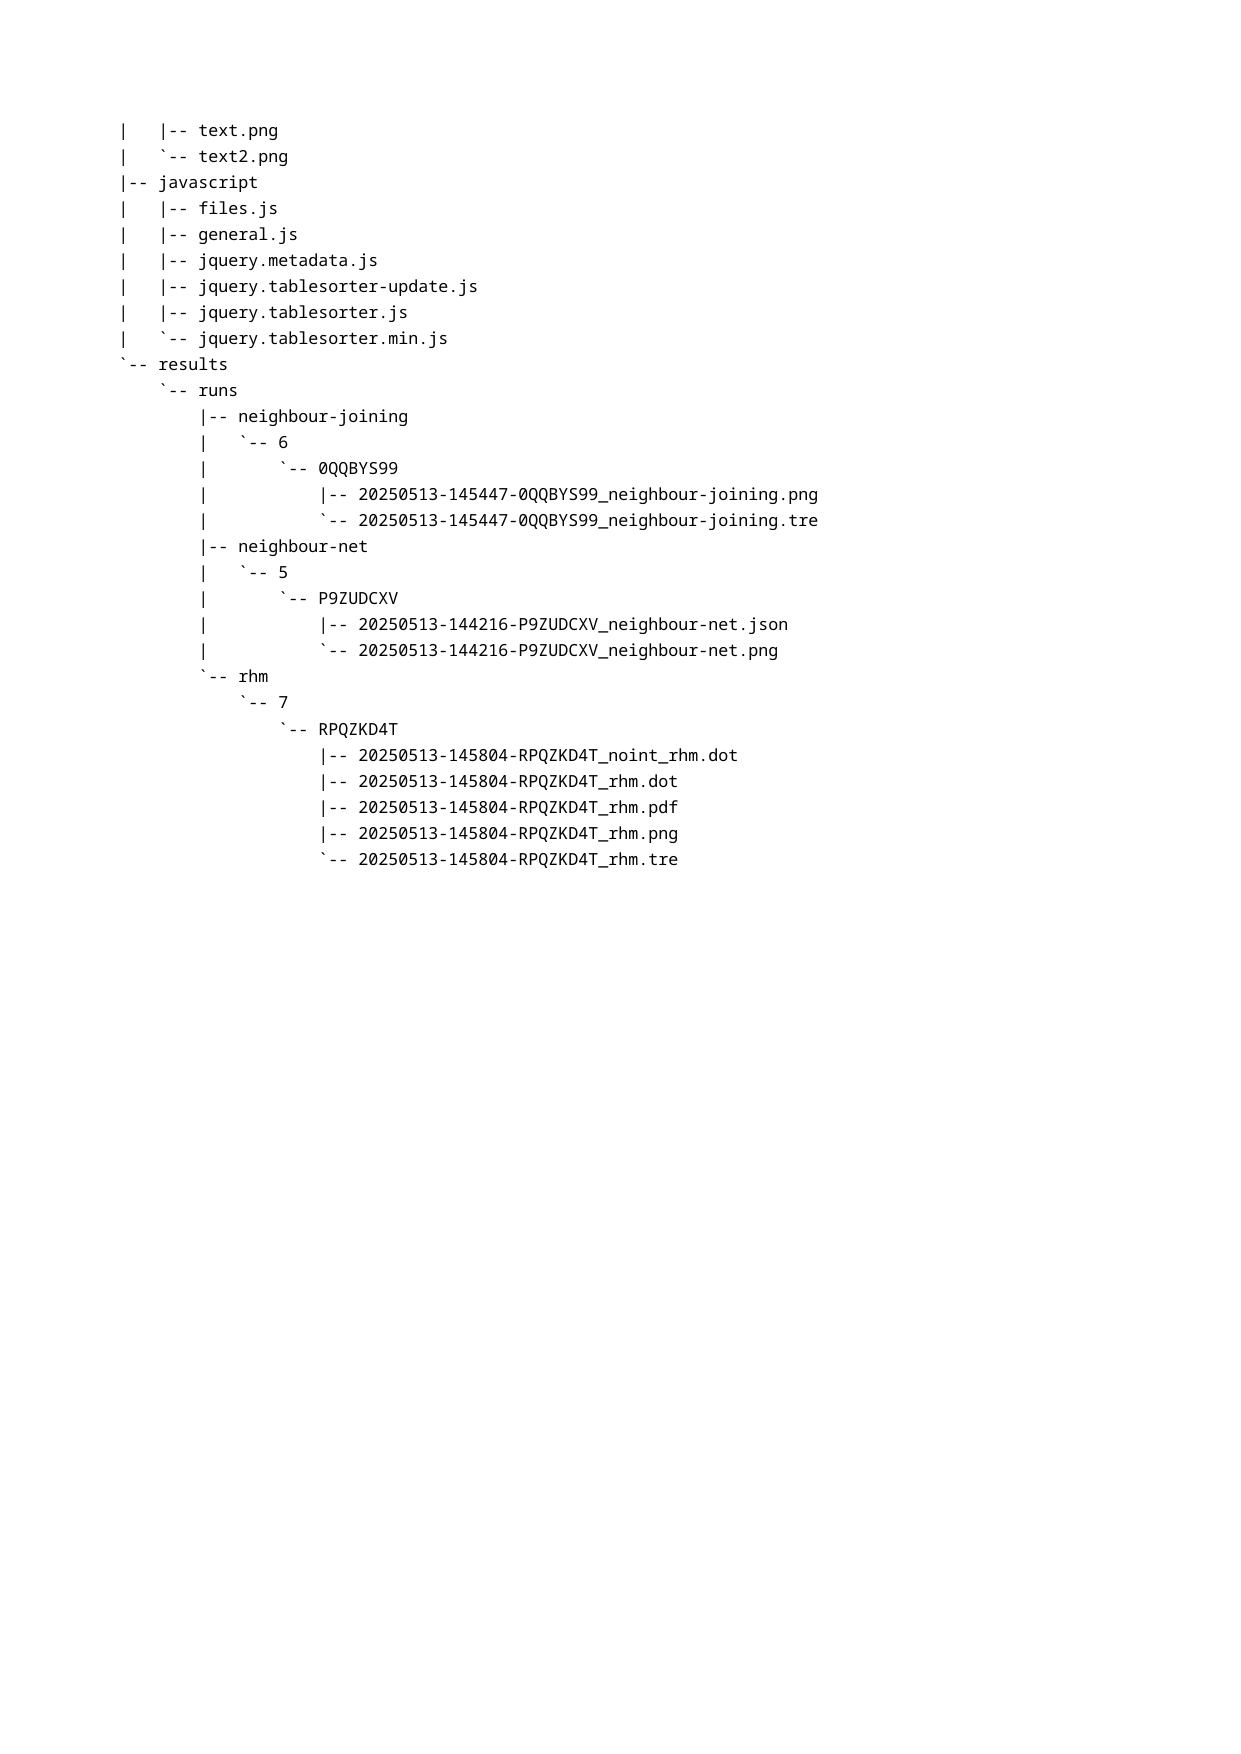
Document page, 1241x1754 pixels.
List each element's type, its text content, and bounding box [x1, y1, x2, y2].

text | |-- text.png | `-- text2.png |-- javascript | |-- files.js | |-- general.js | |-- jquery.metadata.js | |-- jquery.tablesorter-update.js | |-- jquery.tablesorter.js | `-- jquery.tablesorter.min.js `-- results `-- runs |-- neighbour-joining | `-- 6 | `-- 0QQBYS99 | |-- 20250513-145447-0QQBYS99_neighbour-joining.png | `-- 20250513-145447-0QQBYS99_neighbour-joining.tre |-- neighbour-net | `-- 5 | `-- P9ZUDCXV | |-- 20250513-144216-P9ZUDCXV_neighbour-net.json | `-- 20250513-144216-P9ZUDCXV_neighbour-net.png `-- rhm `-- 7 `-- RPQZKD4T |-- 20250513-145804-RPQZKD4T_noint_rhm.dot |-- 20250513-145804-RPQZKD4T_rhm.dot |-- 20250513-145804-RPQZKD4T_rhm.pdf |-- 20250513-145804-RPQZKD4T_rhm.png `-- 20250513-145804-RPQZKD4T_rhm.tre [118, 118, 1122, 870]
